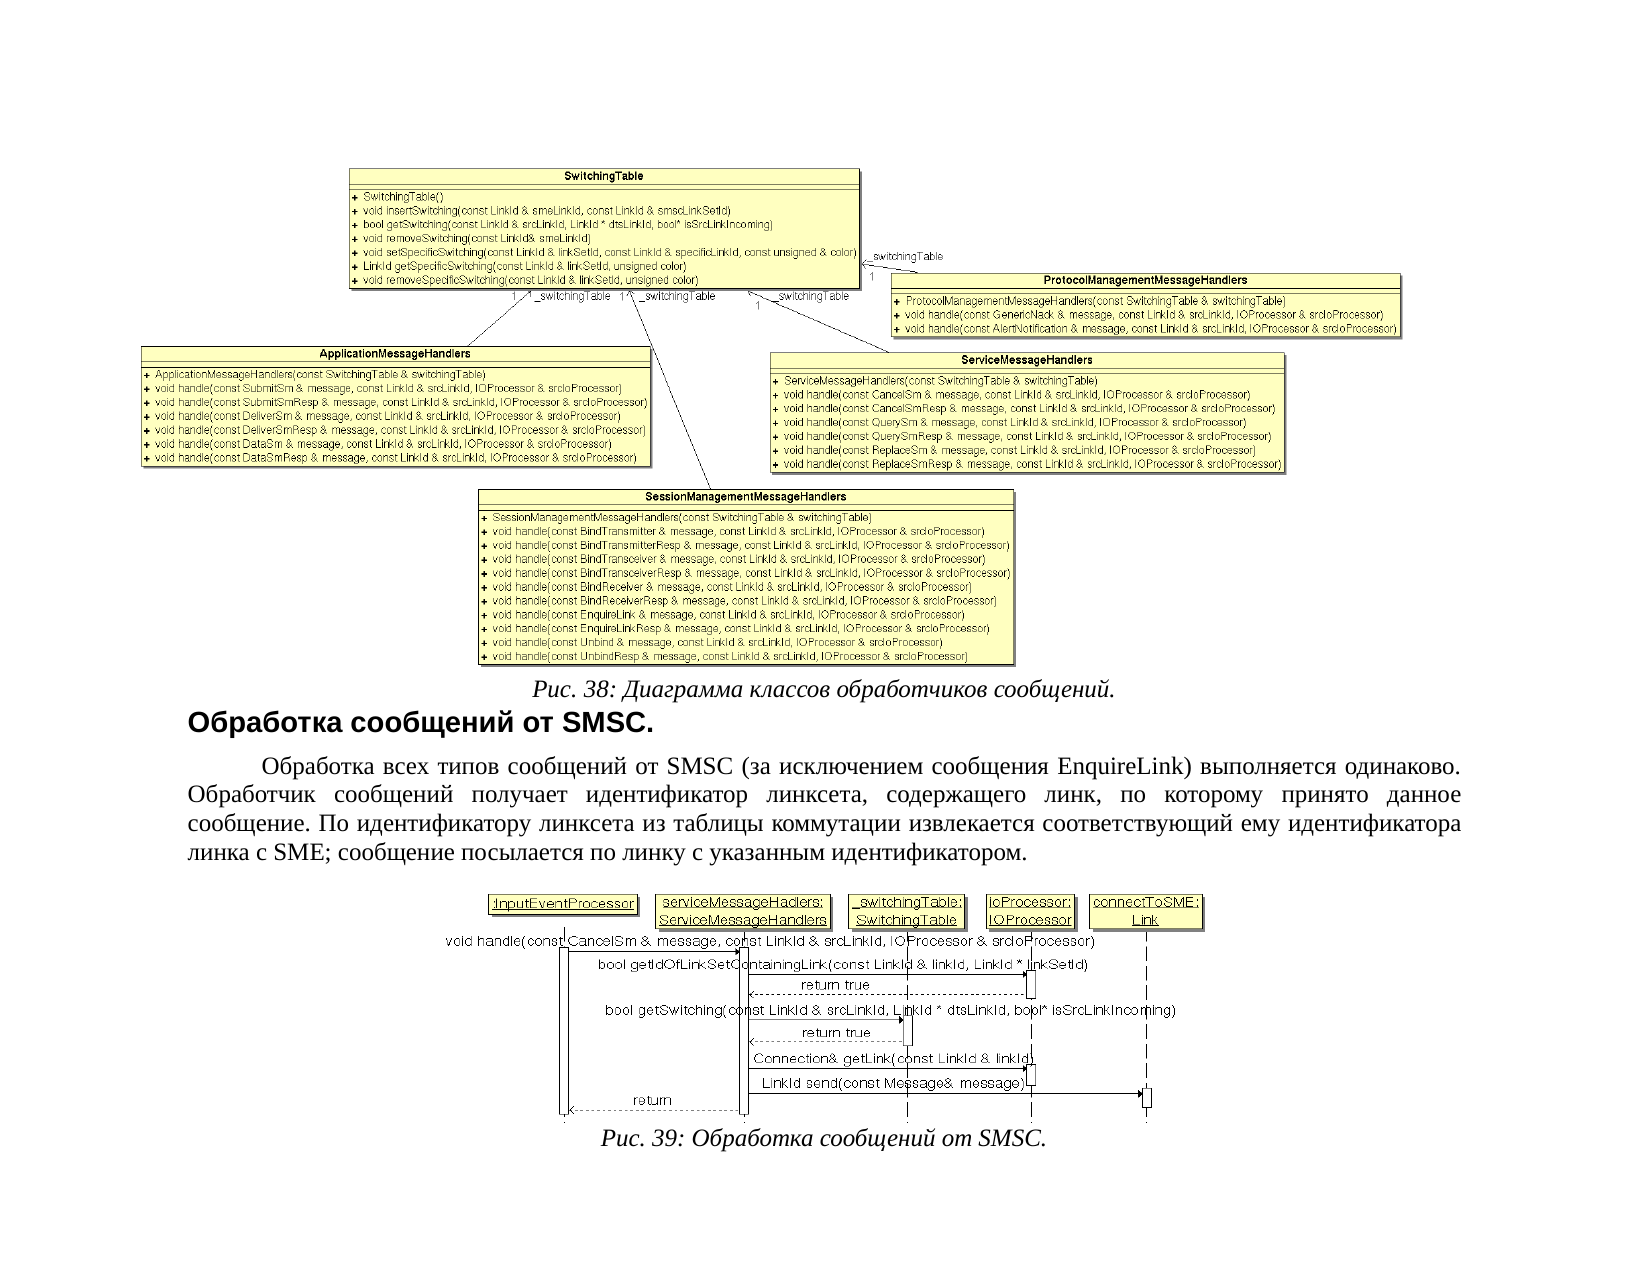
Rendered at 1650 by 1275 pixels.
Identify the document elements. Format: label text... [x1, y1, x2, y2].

subtitle Обработка сообщений от SMSC. [134, 703, 1516, 738]
text Рис. 38: Диаграмма классов обработчиков сообщений. [134, 162, 1516, 703]
picture [435, 891, 1216, 1123]
subtitle [134, 150, 1516, 162]
text Рис. 39: Обработка сообщений от SMSC. [435, 1123, 1215, 1151]
picture [134, 162, 1409, 675]
text Обработка всех типов сообщений от SMSC (за исключением сообщения EnquireLink) выполняется одинаково. Обработчик сообщений получает идентификатор линксета, содержащего линк, по которому принято данное сообщение. По идентификатору линксета из таблицы коммутации извлекается соответствующий ему идентификатора линка с SME; сообщение посылается по линку с указанным идентификатором. [187, 751, 1462, 866]
